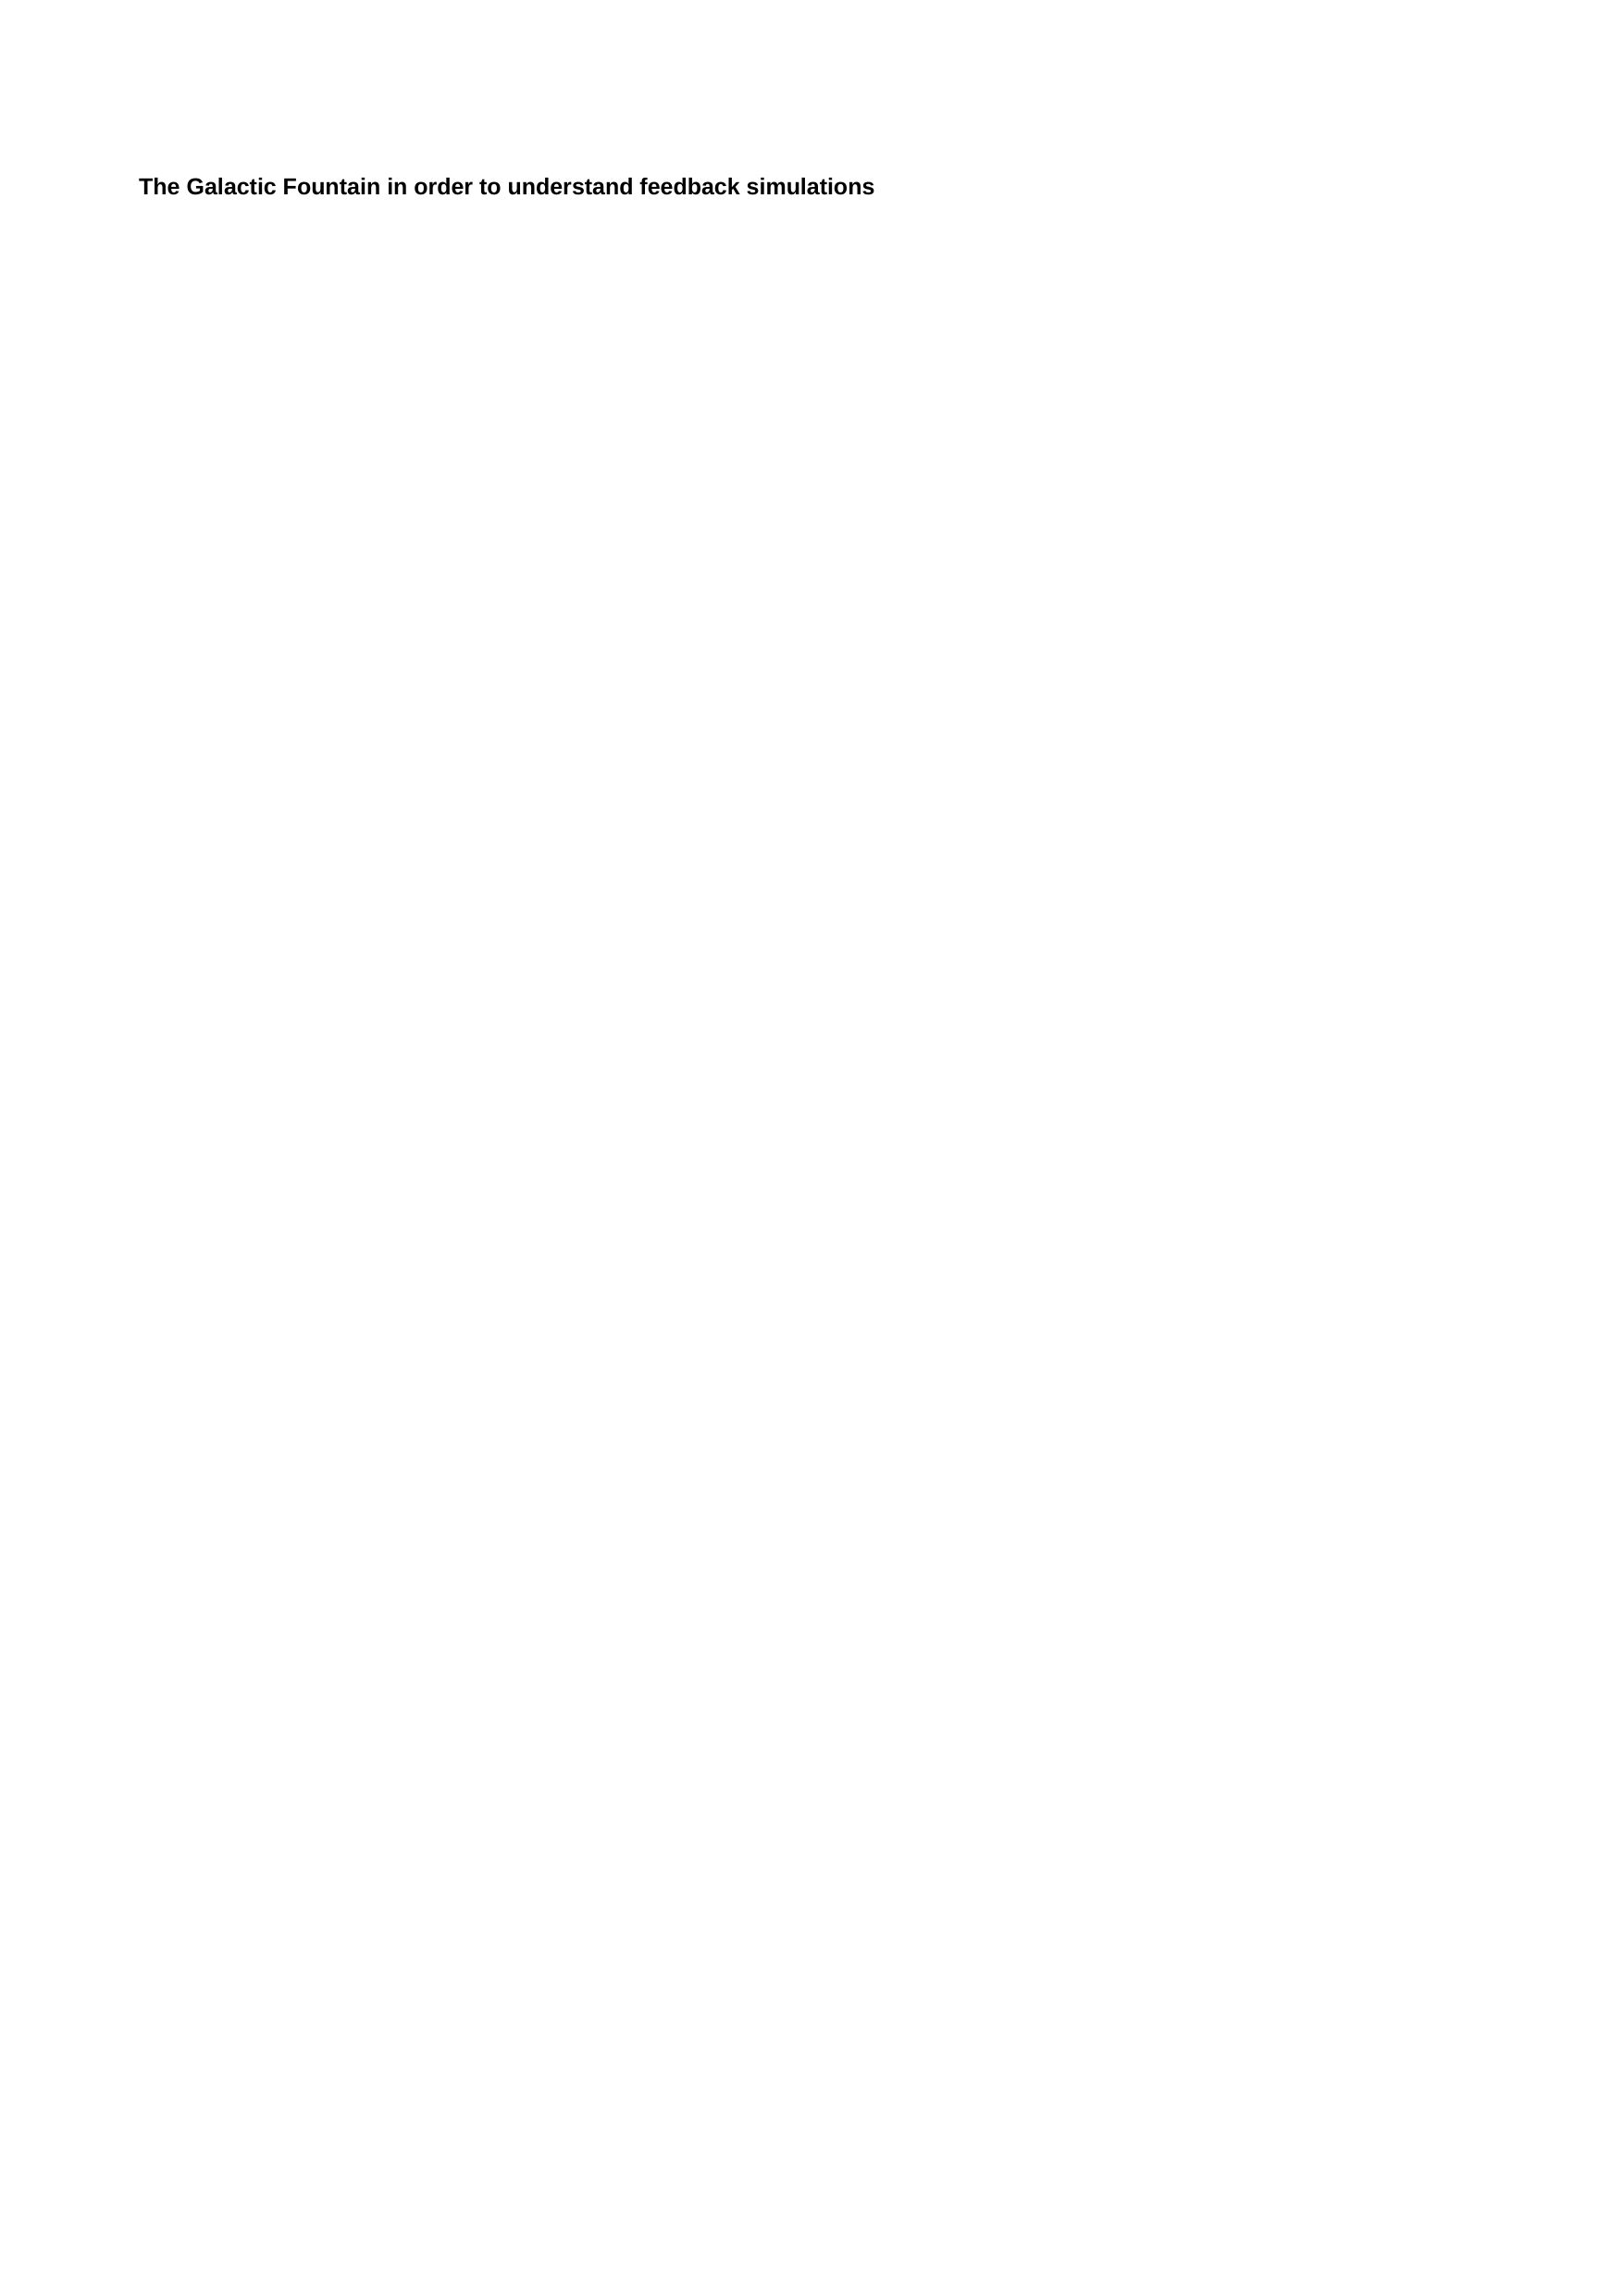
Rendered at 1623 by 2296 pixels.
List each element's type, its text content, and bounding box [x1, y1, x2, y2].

subtitle The Galactic Fountain in order to understand feedback simulations [139, 173, 1484, 199]
